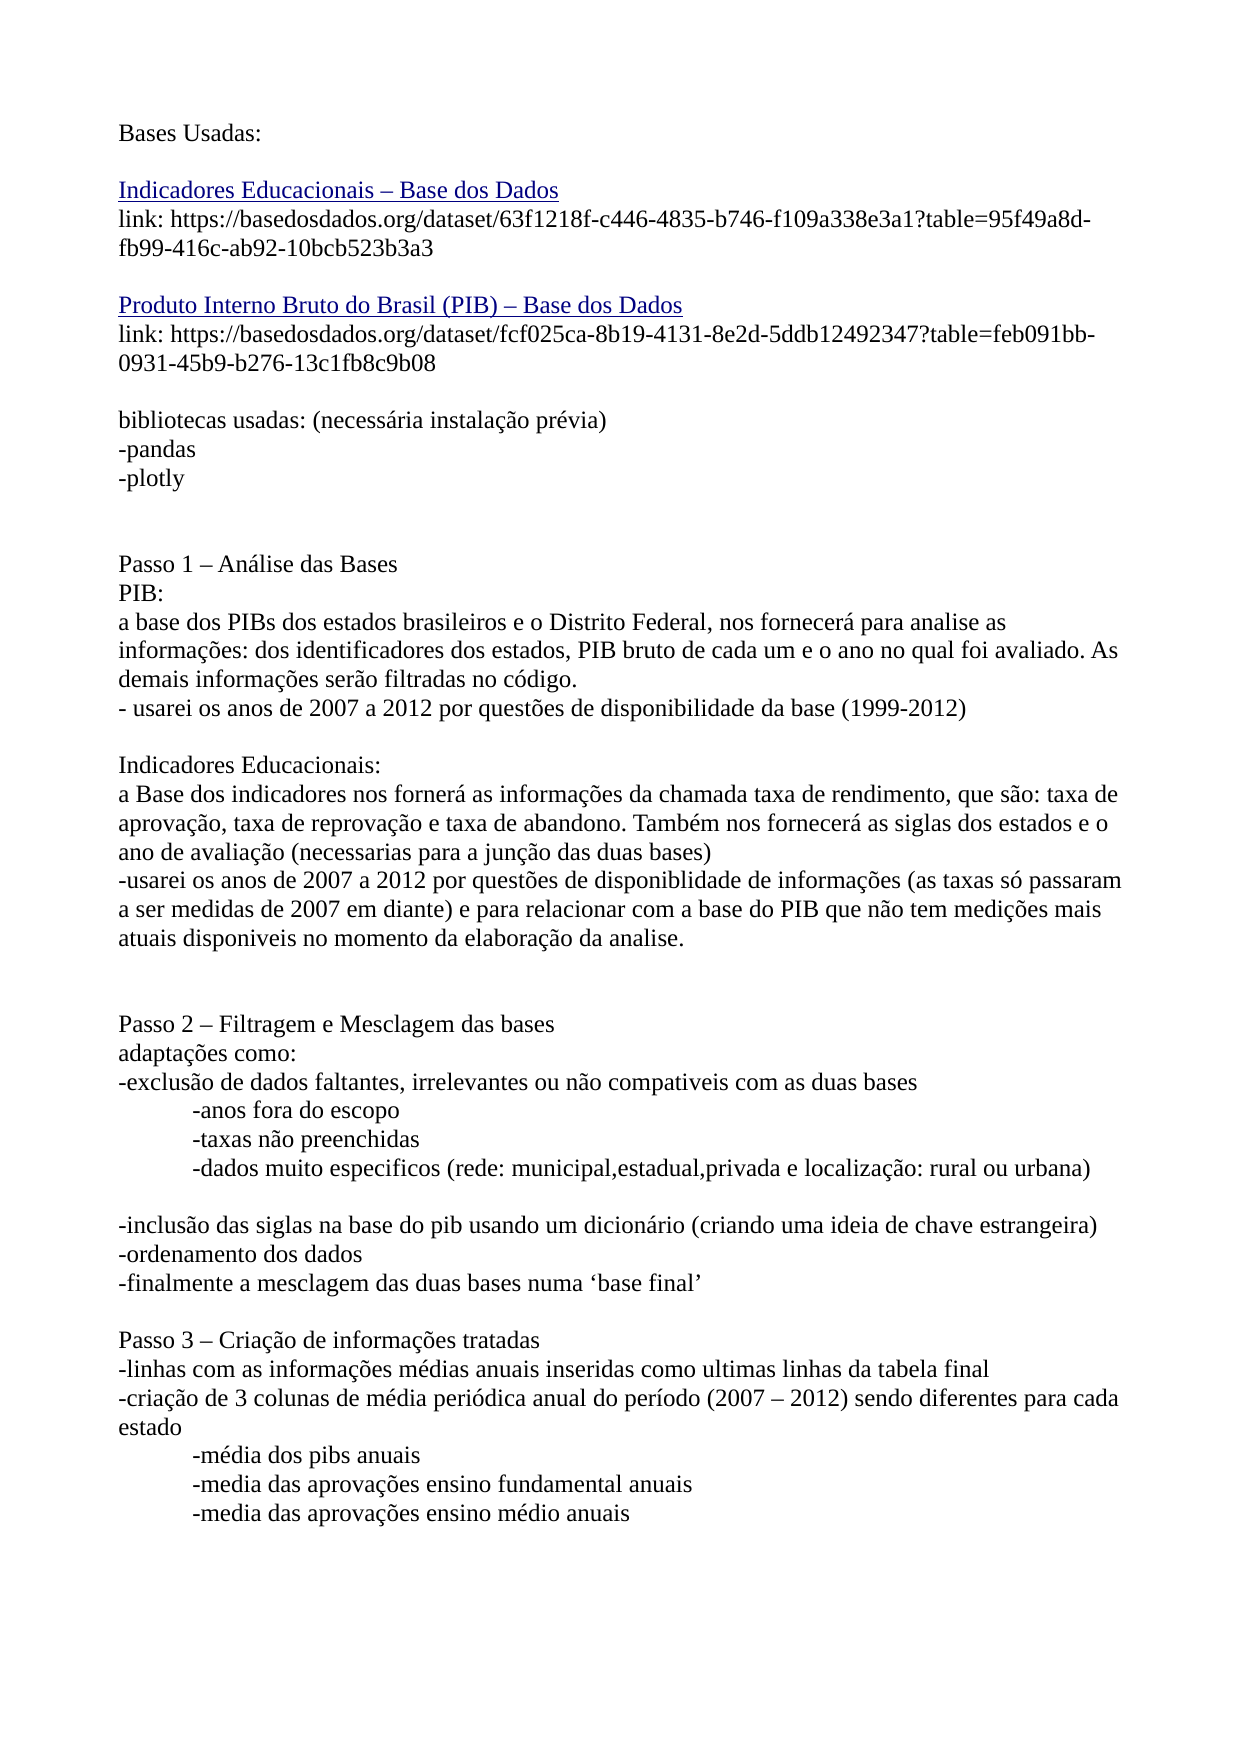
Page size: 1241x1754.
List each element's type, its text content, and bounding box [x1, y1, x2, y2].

text Passo 1 – Análise das Bases [118, 549, 1122, 578]
text -exclusão de dados faltantes, irrelevantes ou não compativeis com as duas bases [118, 1067, 1122, 1096]
text link: https://basedosdados.org/dataset/fcf025ca-8b19-4131-8e2d-5ddb12492347?table=feb091bb-0931-45b9-b276-13c1fb8c9b08 [118, 319, 1122, 377]
text -média dos pibs anuais [118, 1441, 1122, 1469]
text -media das aprovações ensino fundamental anuais [118, 1469, 1122, 1498]
text Passo 2 – Filtragem e Mesclagem das bases [118, 1009, 1122, 1038]
text -media das aprovações ensino médio anuais [118, 1498, 1122, 1527]
text -ordenamento dos dados [118, 1239, 1122, 1268]
text adaptações como: [118, 1038, 1122, 1067]
text -anos fora do escopo [118, 1096, 1122, 1124]
text PIB: [118, 578, 1122, 607]
text -finalmente a mesclagem das duas bases numa ‘base final’ [118, 1268, 1122, 1297]
text Indicadores Educacionais – Base dos Dados [118, 176, 1122, 204]
text -inclusão das siglas na base do pib usando um dicionário (criando uma ideia de chave estrangeira) [118, 1211, 1122, 1239]
text -pandas [118, 434, 1122, 463]
text -taxas não preenchidas [118, 1124, 1122, 1153]
text Produto Interno Bruto do Brasil (PIB) – Base dos Dados [118, 291, 1122, 319]
text -criação de 3 colunas de média periódica anual do período (2007 – 2012) sendo diferentes para cada estado [118, 1383, 1122, 1441]
text - usarei os anos de 2007 a 2012 por questões de disponibilidade da base (1999-2012) [118, 693, 1122, 722]
text -linhas com as informações médias anuais inseridas como ultimas linhas da tabela final [118, 1354, 1122, 1383]
text -plotly [118, 463, 1122, 492]
text -usarei os anos de 2007 a 2012 por questões de disponiblidade de informações (as taxas só passaram a ser medidas de 2007 em diante) e para relacionar com a base do PIB que não tem medições mais atuais disponiveis no momento da elaboração da analise. [118, 866, 1122, 952]
text -dados muito especificos (rede: municipal,estadual,privada e localização: rural ou urbana) [118, 1153, 1122, 1182]
text a base dos PIBs dos estados brasileiros e o Distrito Federal, nos fornecerá para analise as informações: dos identificadores dos estados, PIB bruto de cada um e o ano no qual foi avaliado. As demais informações serão filtradas no código. [118, 607, 1122, 693]
text Passo 3 – Criação de informações tratadas [118, 1326, 1122, 1354]
text Bases Usadas: [118, 118, 1122, 147]
text a Base dos indicadores nos fornerá as informações da chamada taxa de rendimento, que são: taxa de aprovação, taxa de reprovação e taxa de abandono. Também nos fornecerá as siglas dos estados e o ano de avaliação (necessarias para a junção das duas bases) [118, 779, 1122, 866]
text Indicadores Educacionais: [118, 751, 1122, 779]
text link: https://basedosdados.org/dataset/63f1218f-c446-4835-b746-f109a338e3a1?table=95f49a8d-fb99-416c-ab92-10bcb523b3a3 [118, 204, 1122, 262]
text bibliotecas usadas: (necessária instalação prévia) [118, 406, 1122, 434]
